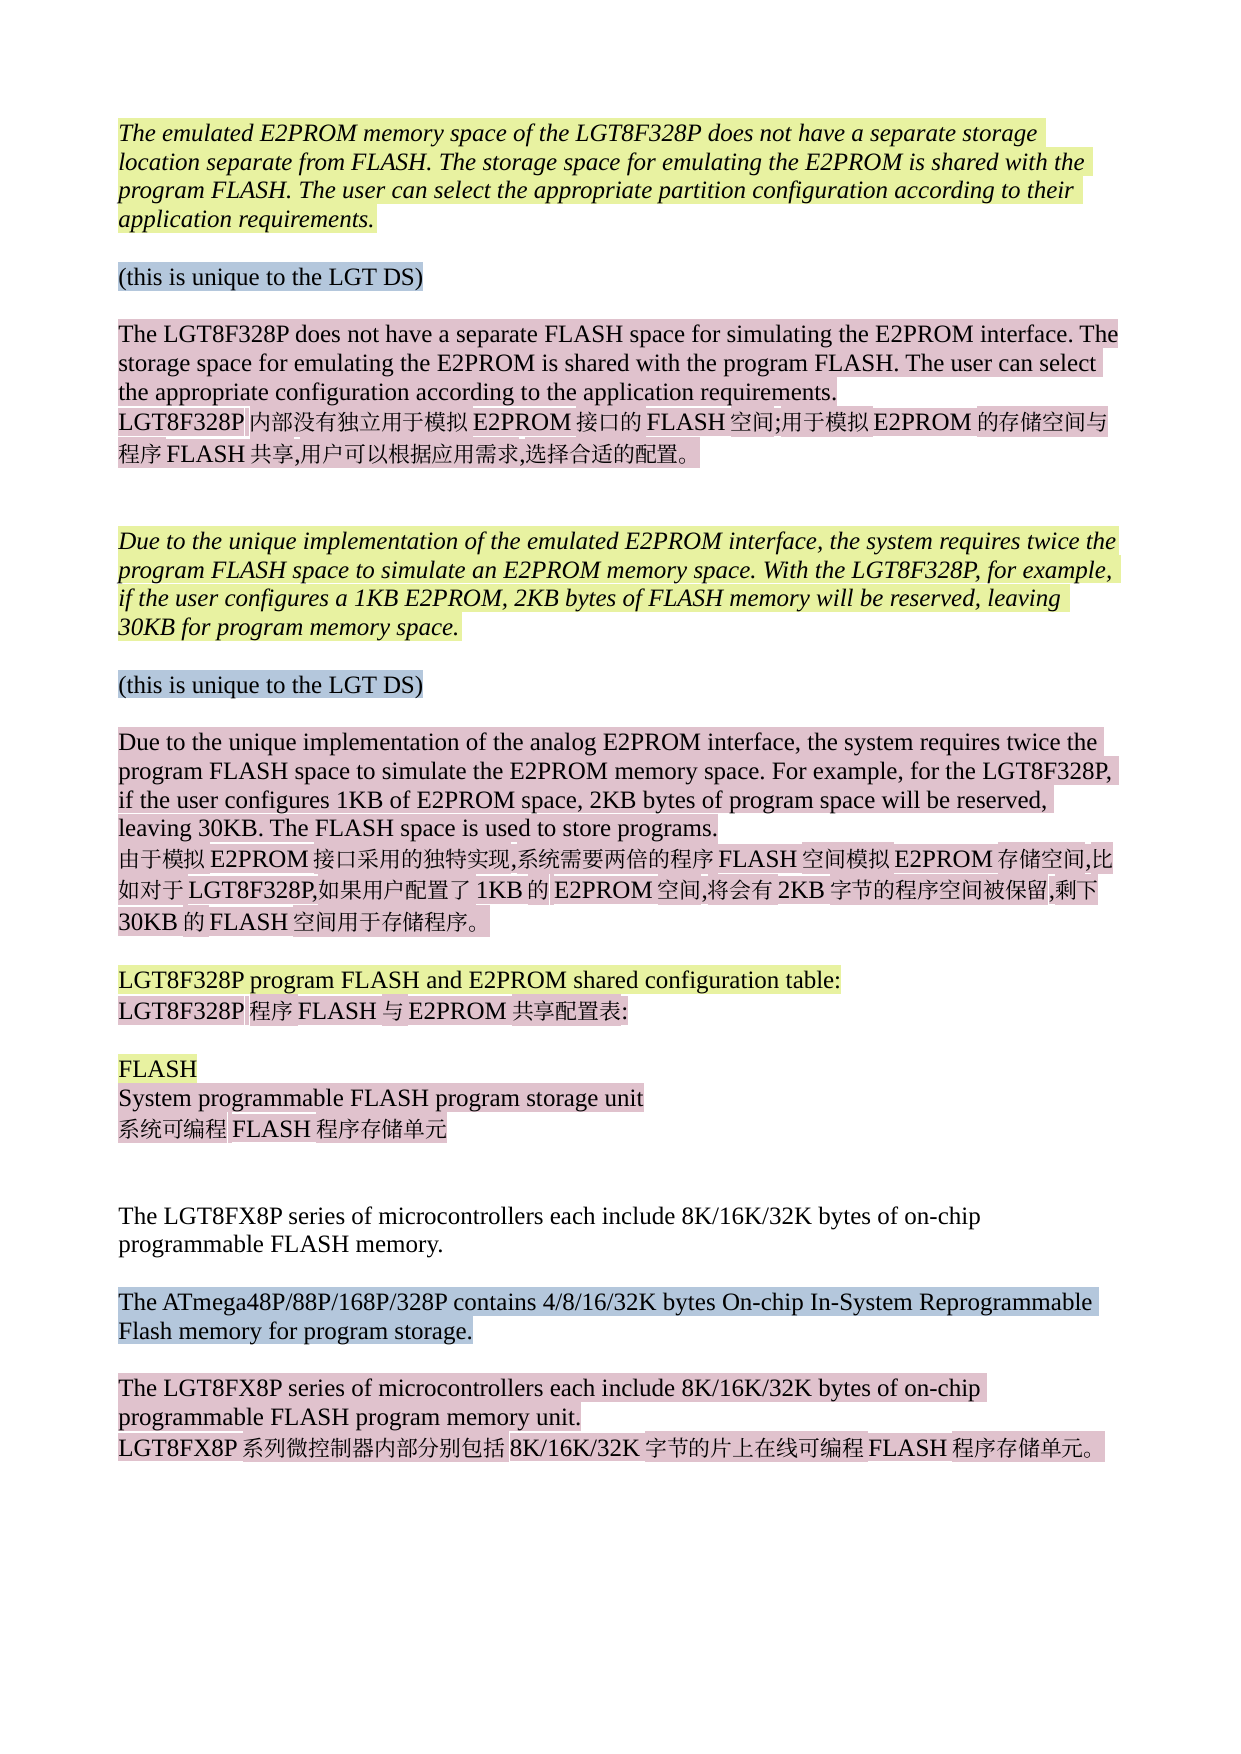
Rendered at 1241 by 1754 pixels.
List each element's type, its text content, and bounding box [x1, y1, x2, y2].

text LGT8FX8P系列微控制器内部分别包括8K/16K/32K字节的片上在线可编程FLASH程序存储单元。 [118, 1431, 1122, 1462]
text The LGT8FX8P series of microcontrollers each include 8K/16K/32K bytes of on-chip programmable FLASH program memory unit. [118, 1373, 1122, 1431]
text The ATmega48P/88P/168P/328P contains 4/8/16/32K bytes On-chip In-System Reprogrammable Flash memory for program storage. [118, 1287, 1122, 1344]
text The emulated E2PROM memory space of the LGT8F328P does not have a separate storage location separate from FLASH. The storage space for emulating the E2PROM is shared with the program FLASH. The user can select the appropriate partition configuration according to their application requirements. [118, 118, 1122, 233]
text FLASH [118, 1054, 1122, 1083]
text Due to the unique implementation of the analog E2PROM interface, the system requires twice the program FLASH space to simulate the E2PROM memory space. For example, for the LGT8F328P, if the user configures 1KB of E2PROM space, 2KB bytes of program space will be reserved, leaving 30KB. The FLASH space is used to store programs. [118, 727, 1122, 842]
text LGT8F328P内部没有独立用于模拟E2PROM接口的FLASH空间;用于模拟E2PROM的存储空间与程序FLASH共享,用户可以根据应用需求,选择合适的配置。 [118, 406, 1122, 468]
text LGT8F328P program FLASH and E2PROM shared configuration table: [118, 965, 1122, 994]
text The LGT8FX8P series of microcontrollers each include 8K/16K/32K bytes of on-chip programmable FLASH memory. [118, 1201, 1122, 1258]
text The LGT8F328P does not have a separate FLASH space for simulating the E2PROM interface. The storage space for emulating the E2PROM is shared with the program FLASH. The user can select the appropriate configuration according to the application requirements. [118, 319, 1122, 406]
text LGT8F328P程序FLASH与E2PROM共享配置表: [118, 994, 1122, 1026]
text 系统可编程FLASH程序存储单元 [118, 1112, 1122, 1143]
text (this is unique to the LGT DS) [118, 262, 1122, 291]
text System programmable FLASH program storage unit [118, 1083, 1122, 1112]
text Due to the unique implementation of the emulated E2PROM interface, the system requires twice the program FLASH space to simulate an E2PROM memory space. With the LGT8F328P, for example, if the user configures a 1KB E2PROM, 2KB bytes of FLASH memory will be reserved, leaving 30KB for program memory space. [118, 526, 1122, 641]
text 由于模拟E2PROM接口采用的独特实现,系统需要两倍的程序FLASH空间模拟E2PROM存储空间,比如对于LGT8F328P,如果用户配置了1KB的E2PROM空间,将会有2KB字节的程序空间被保留,剩下30KB的FLASH空间用于存储程序。 [118, 842, 1122, 937]
text (this is unique to the LGT DS) [118, 670, 1122, 698]
